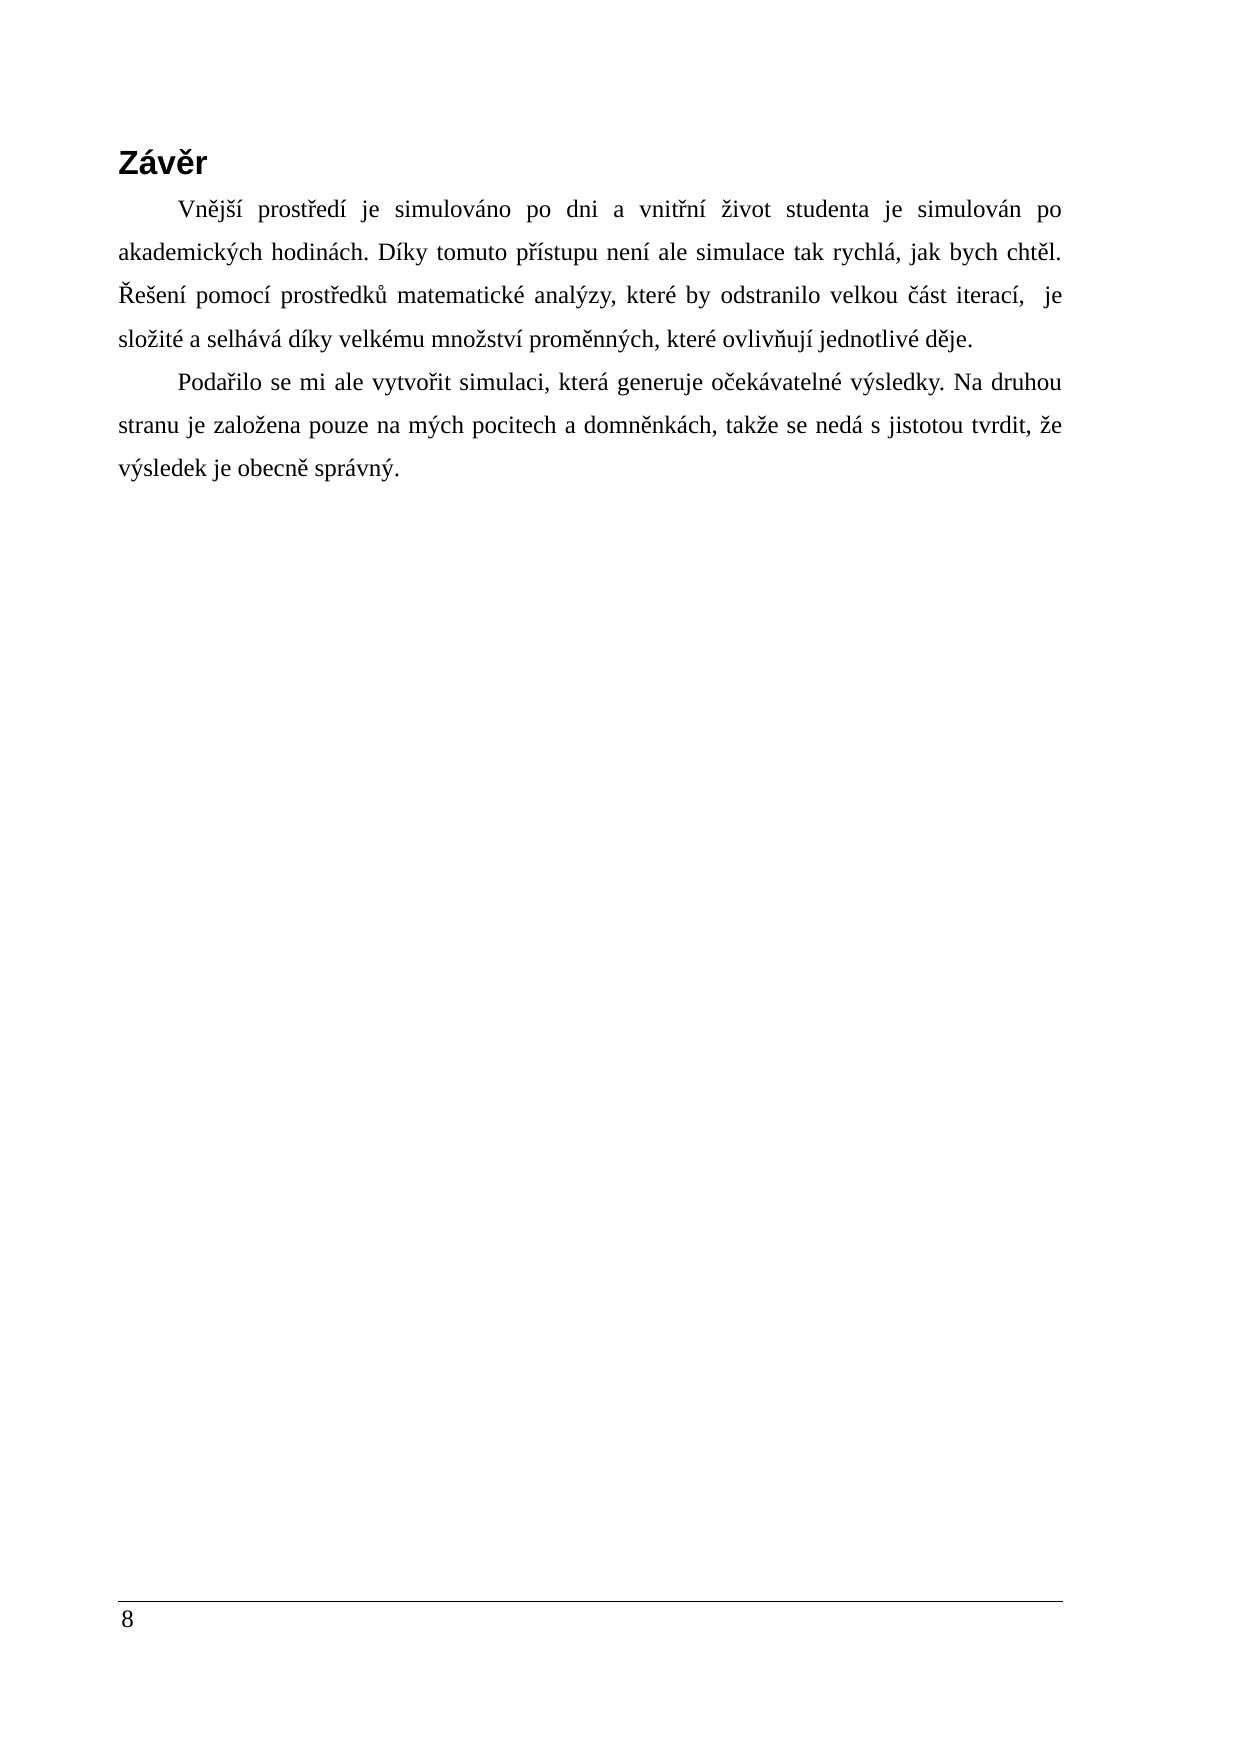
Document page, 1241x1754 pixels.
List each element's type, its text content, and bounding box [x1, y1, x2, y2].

text Vnější prostředí je simulováno po dni a vnitřní život studenta je simulován po akademických hodinách. Díky tomuto přístupu není ale simulace tak rychlá, jak bych chtěl. Řešení pomocí prostředků matematické analýzy, které by odstranilo velkou část iterací, je složité a selhává díky velkému množství proměnných, které ovlivňují jednotlivé děje. [118, 194, 1063, 352]
text Podařilo se mi ale vytvořit simulaci, která generuje očekávatelné výsledky. Na druhou stranu je založena pouze na mých pocitech a domněnkách, takže se nedá s jistotou tvrdit, že výsledek je obecně správný. [118, 367, 1063, 482]
subtitle Závěr [118, 143, 1063, 182]
